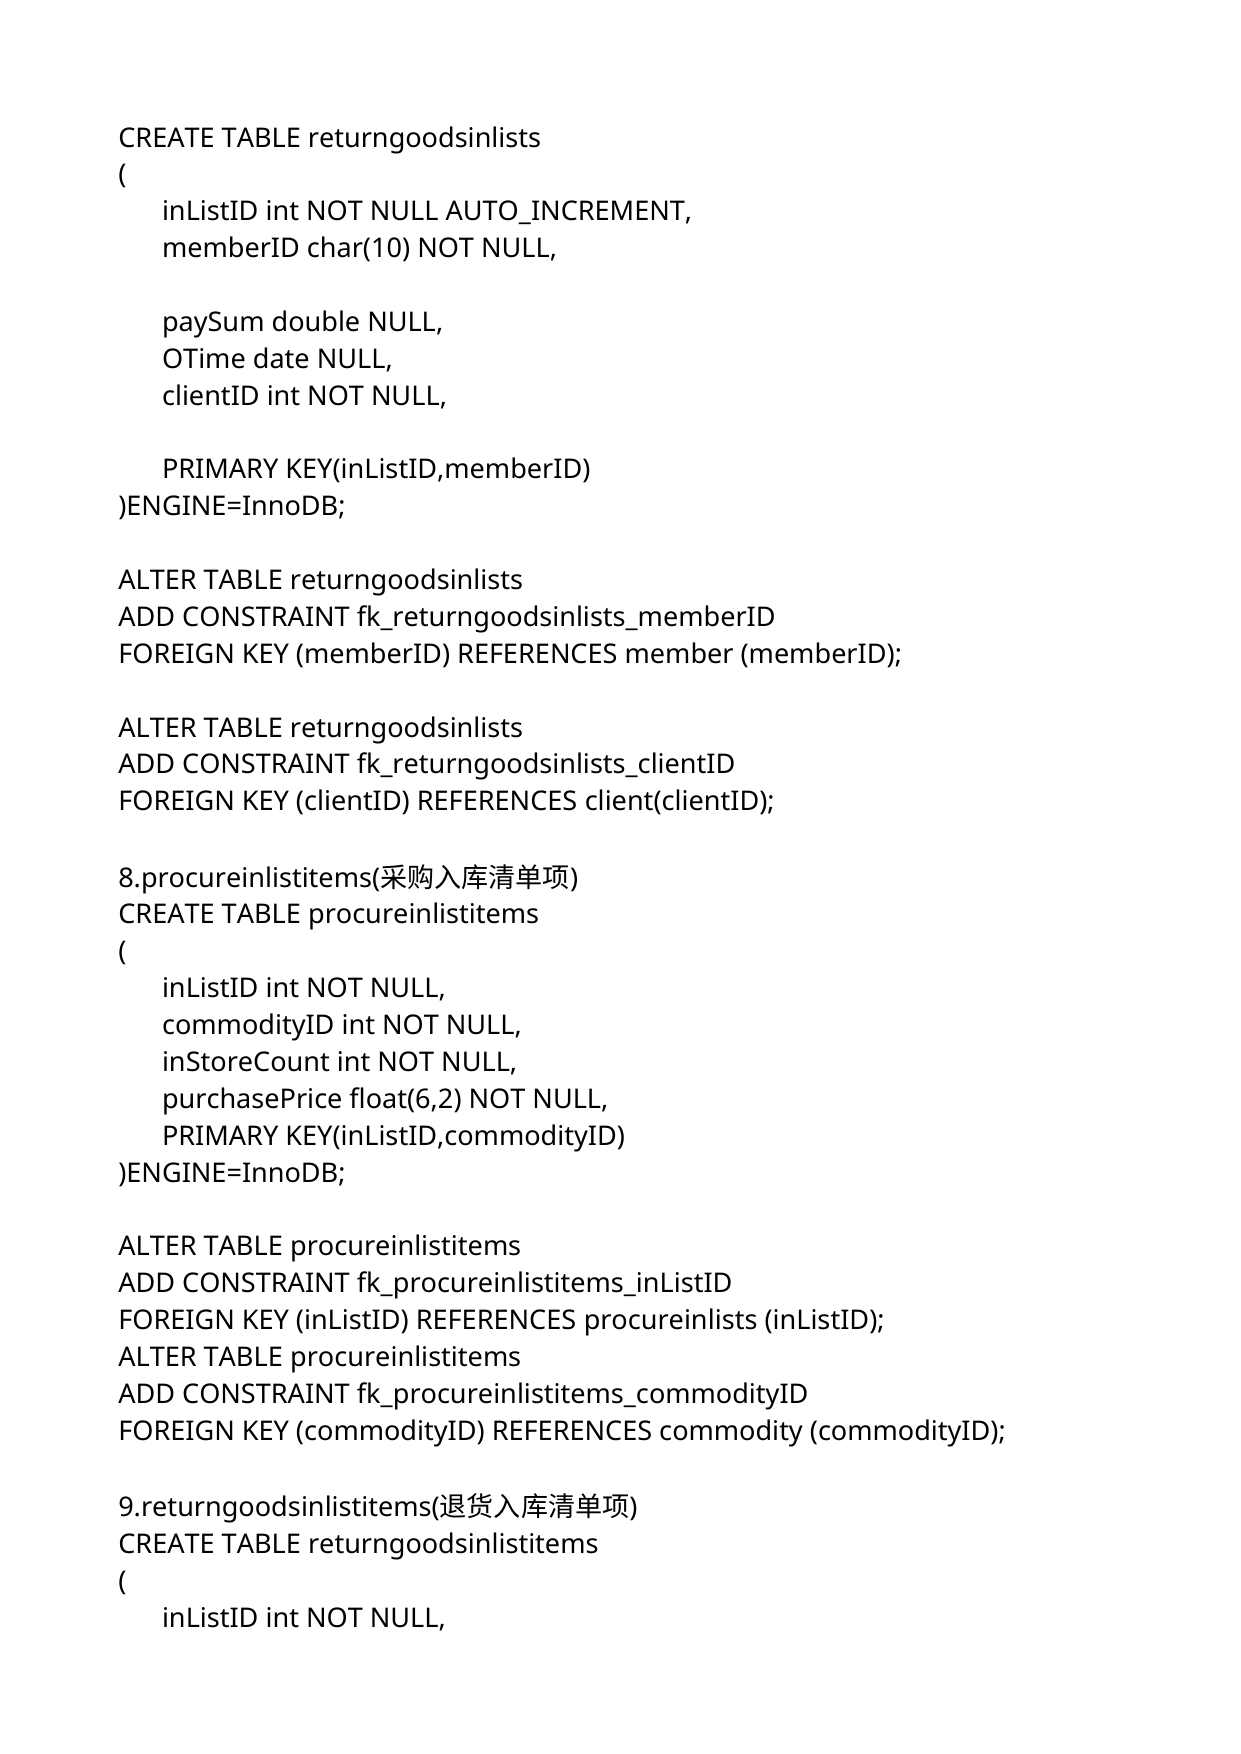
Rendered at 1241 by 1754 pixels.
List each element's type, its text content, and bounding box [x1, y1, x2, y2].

text ALTER TABLE procureinlistitems [118, 1227, 1122, 1264]
text FOREIGN KEY (inListID) REFERENCES procureinlists (inListID); [118, 1301, 1122, 1337]
text ( [118, 1561, 1122, 1598]
text memberID char(10) NOT NULL, [118, 229, 1122, 266]
text ADD CONSTRAINT fk_procureinlistitems_commodityID [118, 1374, 1122, 1411]
text inListID int NOT NULL, [118, 1598, 1122, 1635]
text ALTER TABLE procureinlistitems [118, 1337, 1122, 1374]
text ( [118, 932, 1122, 969]
text inListID int NOT NULL, [118, 969, 1122, 1006]
text OTime date NULL, [118, 339, 1122, 376]
text CREATE TABLE returngoodsinlistitems [118, 1524, 1122, 1561]
text commodityID int NOT NULL, [118, 1006, 1122, 1042]
text ALTER TABLE returngoodsinlists [118, 561, 1122, 597]
text PRIMARY KEY(inListID,memberID) [118, 450, 1122, 487]
text CREATE TABLE returngoodsinlists [118, 118, 1122, 155]
text PRIMARY KEY(inListID,commodityID) [118, 1116, 1122, 1153]
text ADD CONSTRAINT fk_returngoodsinlists_memberID [118, 597, 1122, 634]
text inStoreCount int NOT NULL, [118, 1042, 1122, 1079]
text )ENGINE=InnoDB; [118, 487, 1122, 524]
text ALTER TABLE returngoodsinlists [118, 708, 1122, 745]
text FOREIGN KEY (clientID) REFERENCES client(clientID); [118, 782, 1122, 819]
text clientID int NOT NULL, [118, 376, 1122, 413]
text inListID int NOT NULL AUTO_INCREMENT, [118, 192, 1122, 229]
text CREATE TABLE procureinlistitems [118, 895, 1122, 932]
text ADD CONSTRAINT fk_returngoodsinlists_clientID [118, 745, 1122, 782]
text paySum double NULL, [118, 302, 1122, 339]
text 8.procureinlistitems(采购入库清单项) [118, 856, 1122, 895]
text ADD CONSTRAINT fk_procureinlistitems_inListID [118, 1264, 1122, 1301]
text FOREIGN KEY (commodityID) REFERENCES commodity (commodityID); [118, 1411, 1122, 1448]
text ( [118, 155, 1122, 192]
text )ENGINE=InnoDB; [118, 1153, 1122, 1190]
text purchasePrice float(6,2) NOT NULL, [118, 1079, 1122, 1116]
text FOREIGN KEY (memberID) REFERENCES member (memberID); [118, 634, 1122, 671]
text 9.returngoodsinlistitems(退货入库清单项) [118, 1485, 1122, 1524]
